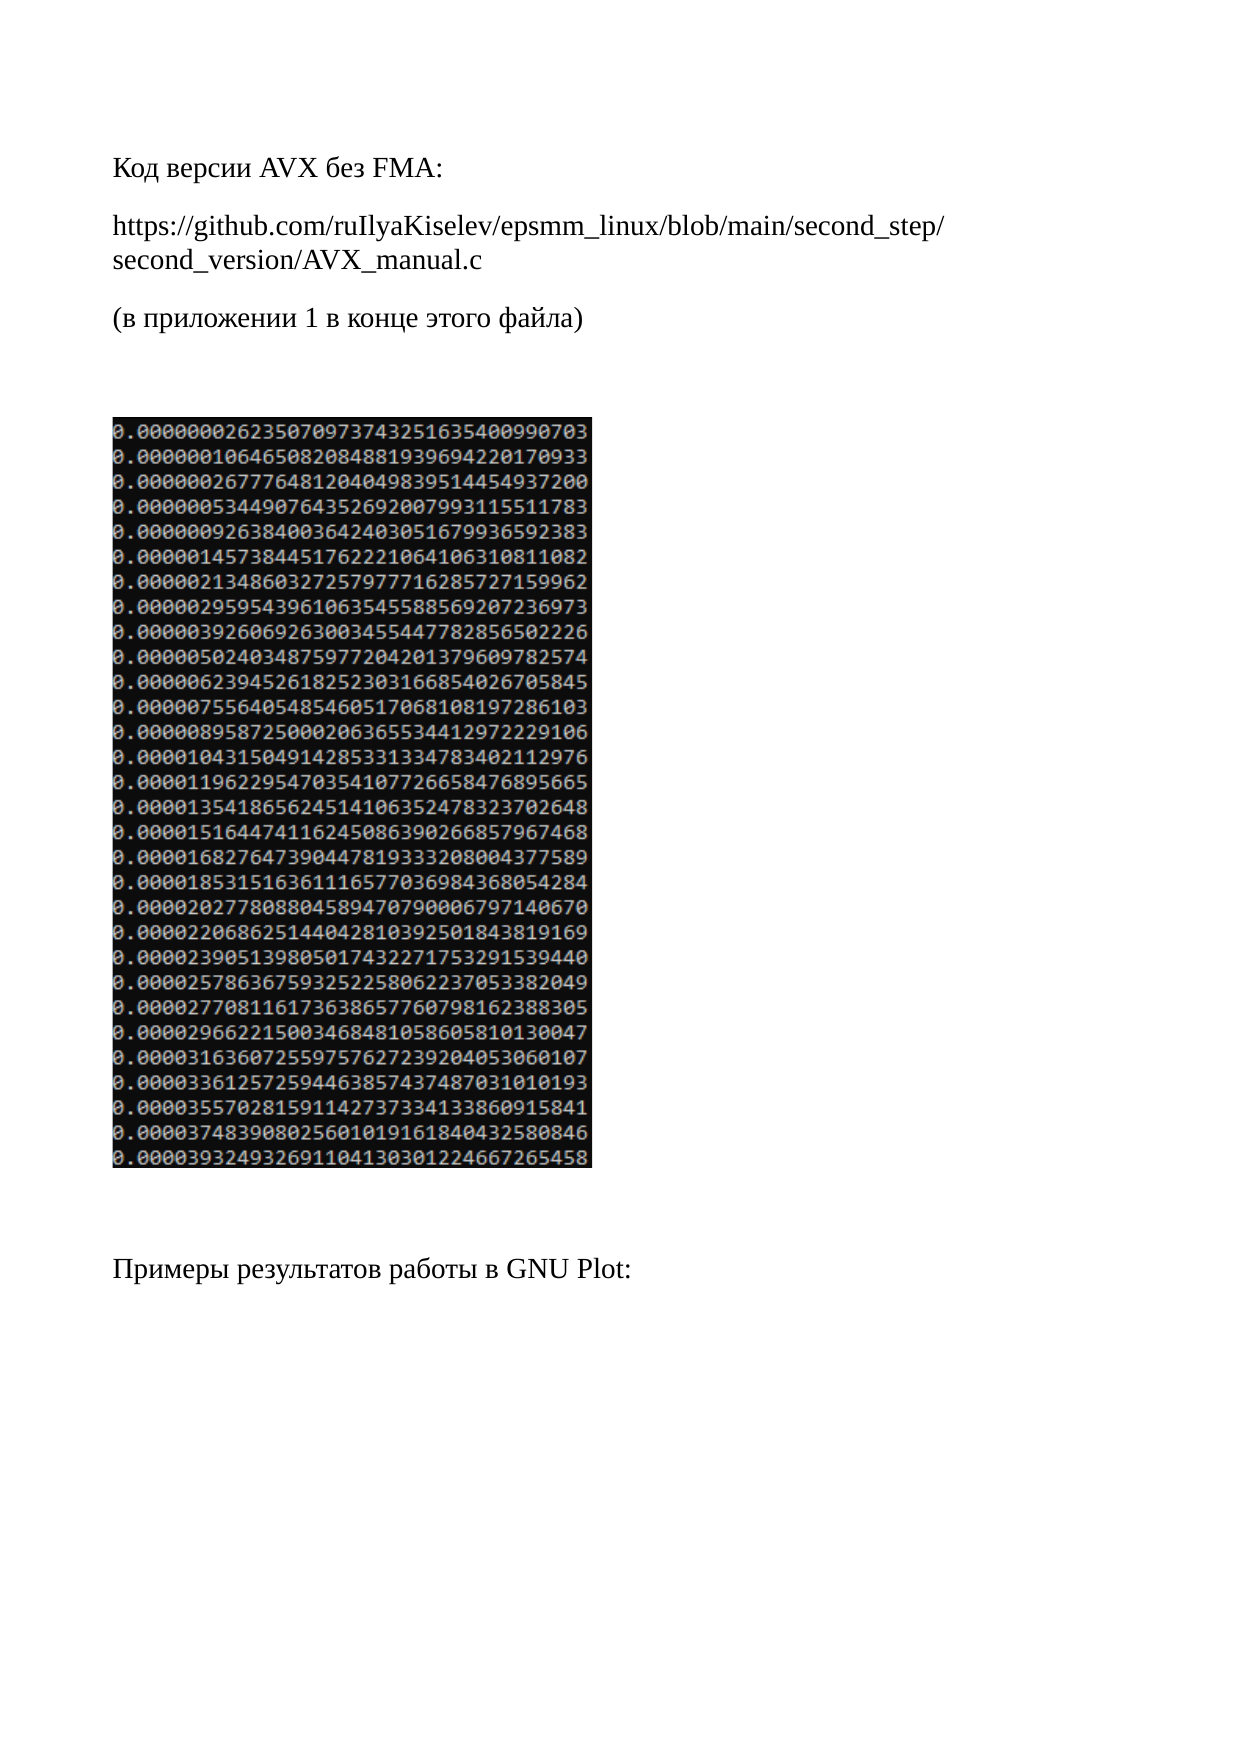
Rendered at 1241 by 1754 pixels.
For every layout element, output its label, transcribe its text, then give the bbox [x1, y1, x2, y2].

subtitle Примеры результатов работы в GNU Plot: [112, 1251, 1128, 1285]
picture [112, 417, 593, 1168]
subtitle Код версии AVX без FMA: [112, 150, 1128, 183]
subtitle (в приложении 1 в конце этого файла) [112, 301, 1128, 334]
subtitle https://github.com/ruIlyaKiselev/epsmm_linux/blob/main/second_step/second_version/AVX_manual.c [112, 208, 1128, 276]
